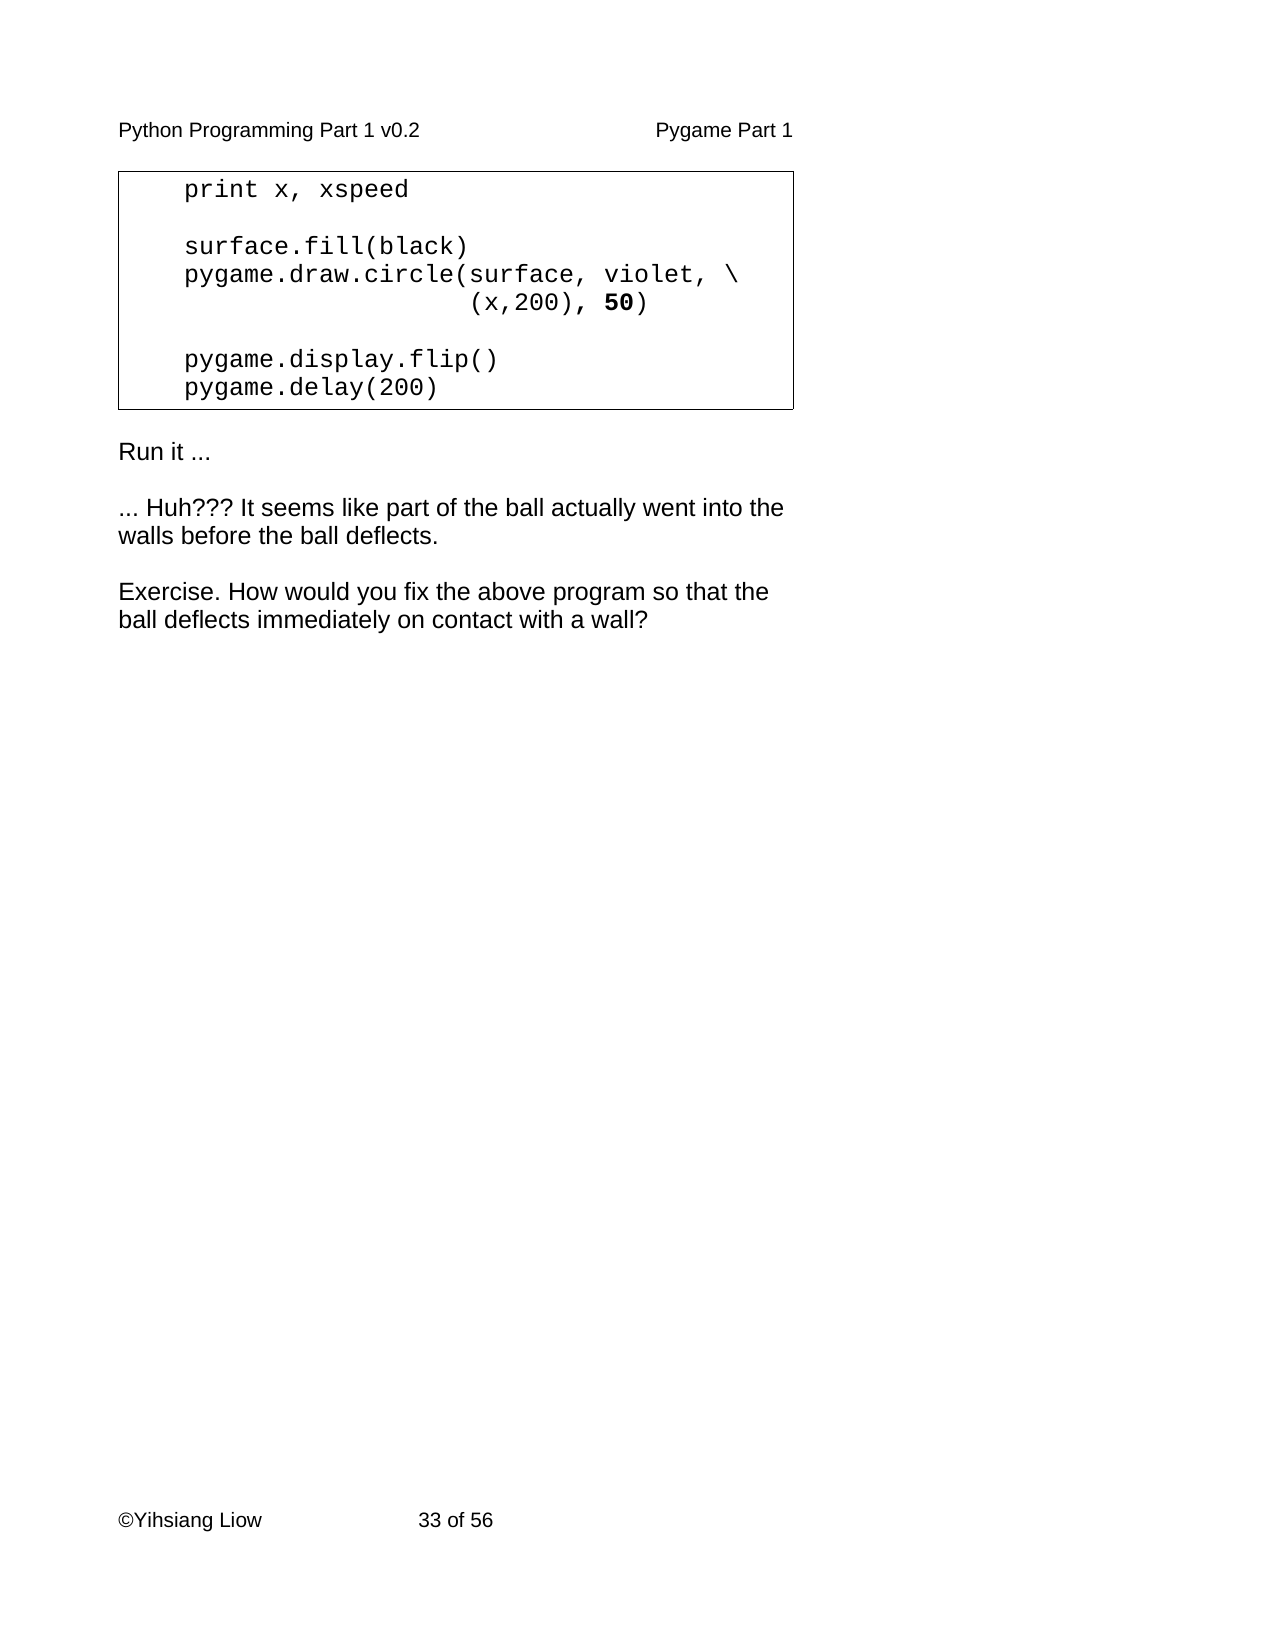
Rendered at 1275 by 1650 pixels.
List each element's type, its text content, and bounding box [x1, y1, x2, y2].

text ... Huh??? It seems like part of the ball actually went into the walls before the ball deflects. [118, 494, 793, 549]
text Run it ... [118, 437, 793, 465]
text Exercise. How would you fix the above program so that the ball deflects immediately on contact with a wall? [118, 578, 793, 634]
table_header print x, xspeed surface.fill(black) pygame.draw.circle(surface, violet, \ (x,200), 50) pygame.display.flip() pygame.delay(200) [119, 172, 793, 409]
